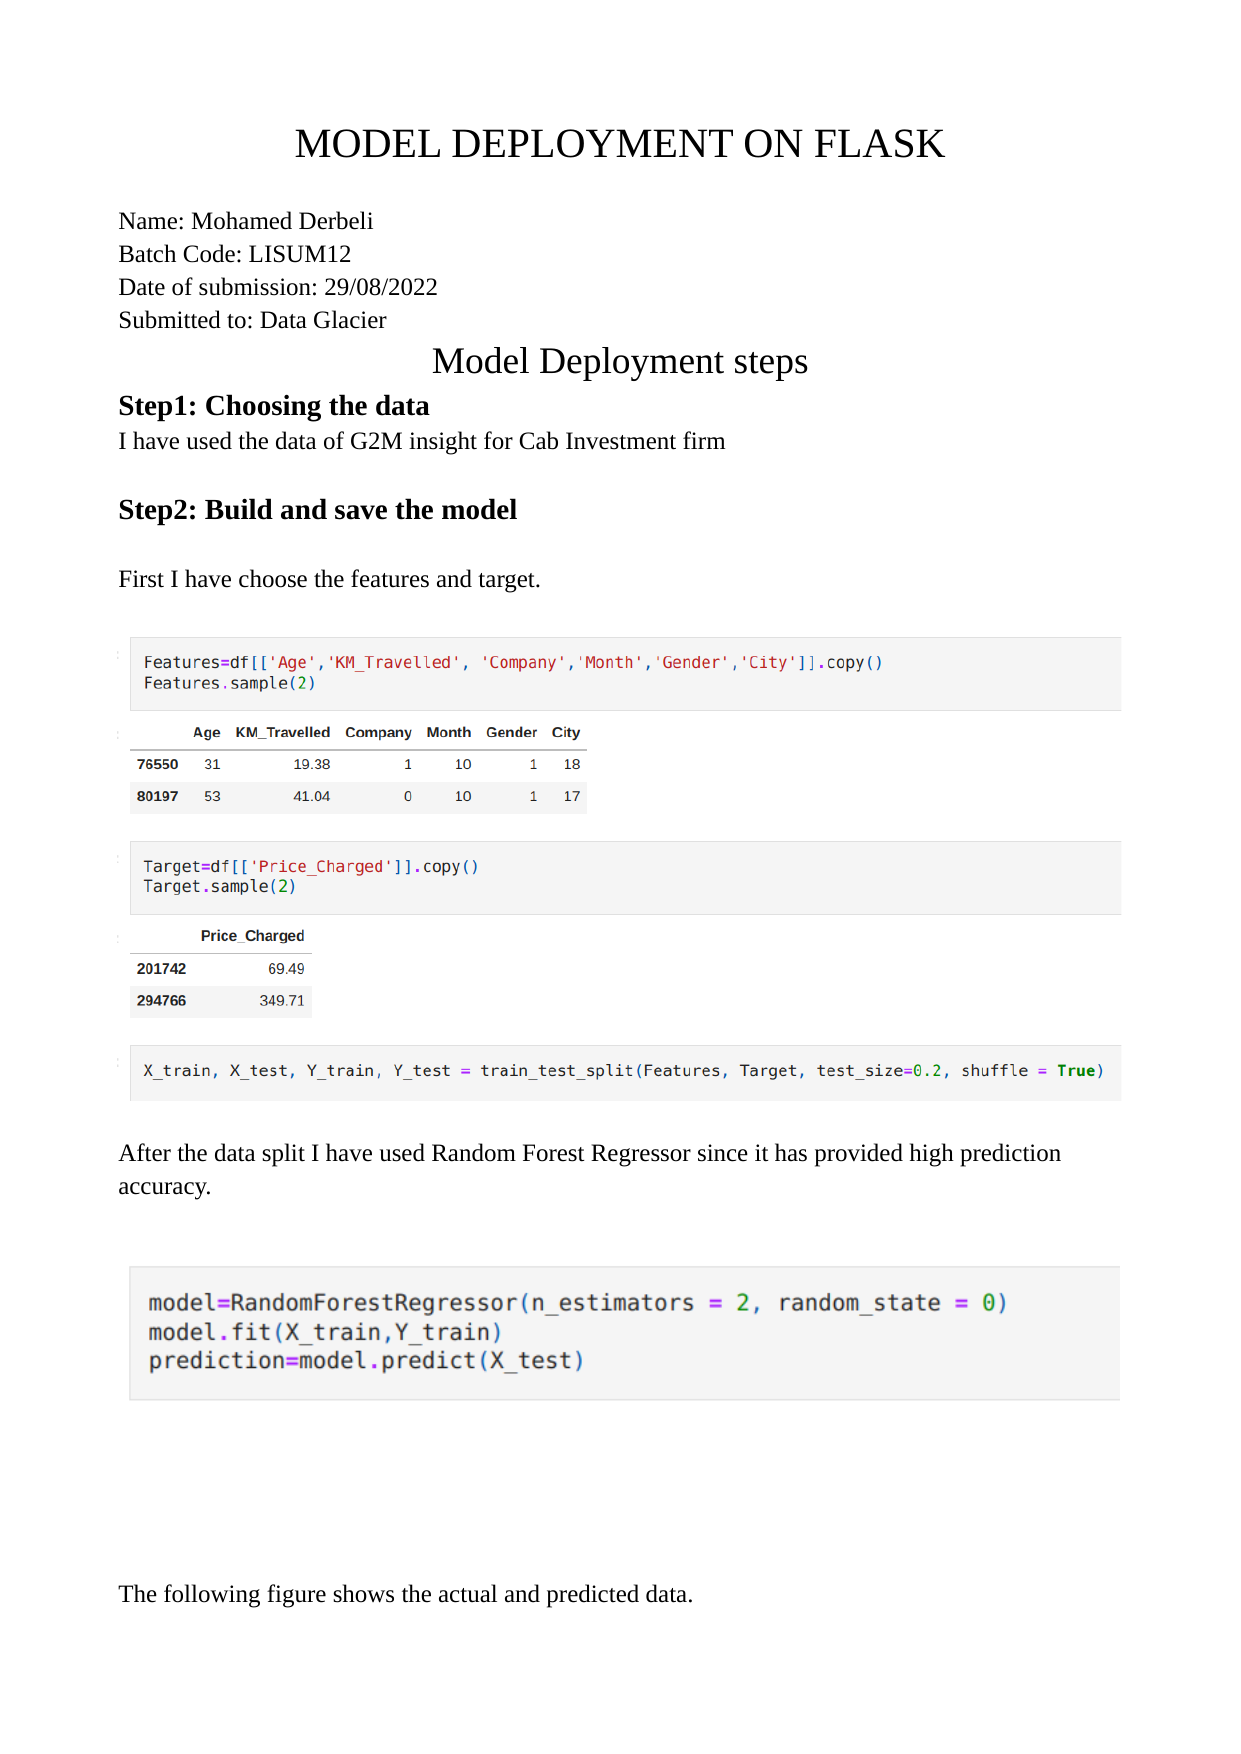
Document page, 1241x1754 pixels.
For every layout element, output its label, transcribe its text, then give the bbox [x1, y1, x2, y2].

picture [116, 1222, 1120, 1410]
text MODEL DEPLOYMENT ON FLASK [118, 118, 1122, 166]
text Date of submission: 29/08/2022 [118, 272, 1122, 301]
text First I have choose the features and target. [118, 564, 1122, 593]
text I have used the data of G2M insight for Cab Investment firm [118, 426, 1122, 488]
text After the data split I have used Random Forest Regressor since it has provided high prediction accuracy. [118, 1138, 1122, 1199]
text Step2: Build and save the model [118, 492, 1122, 526]
text Batch Code: LISUM12 [118, 239, 1122, 268]
text Name: Mohamed Derbeli [118, 206, 1122, 235]
text Submitted to: Data Glacier [118, 305, 1122, 334]
text The following figure shows the actual and predicted data. [118, 1579, 1122, 1607]
text Model Deployment steps [118, 338, 1122, 381]
picture [117, 625, 1122, 1101]
text Step1: Choosing the data [118, 388, 1122, 421]
